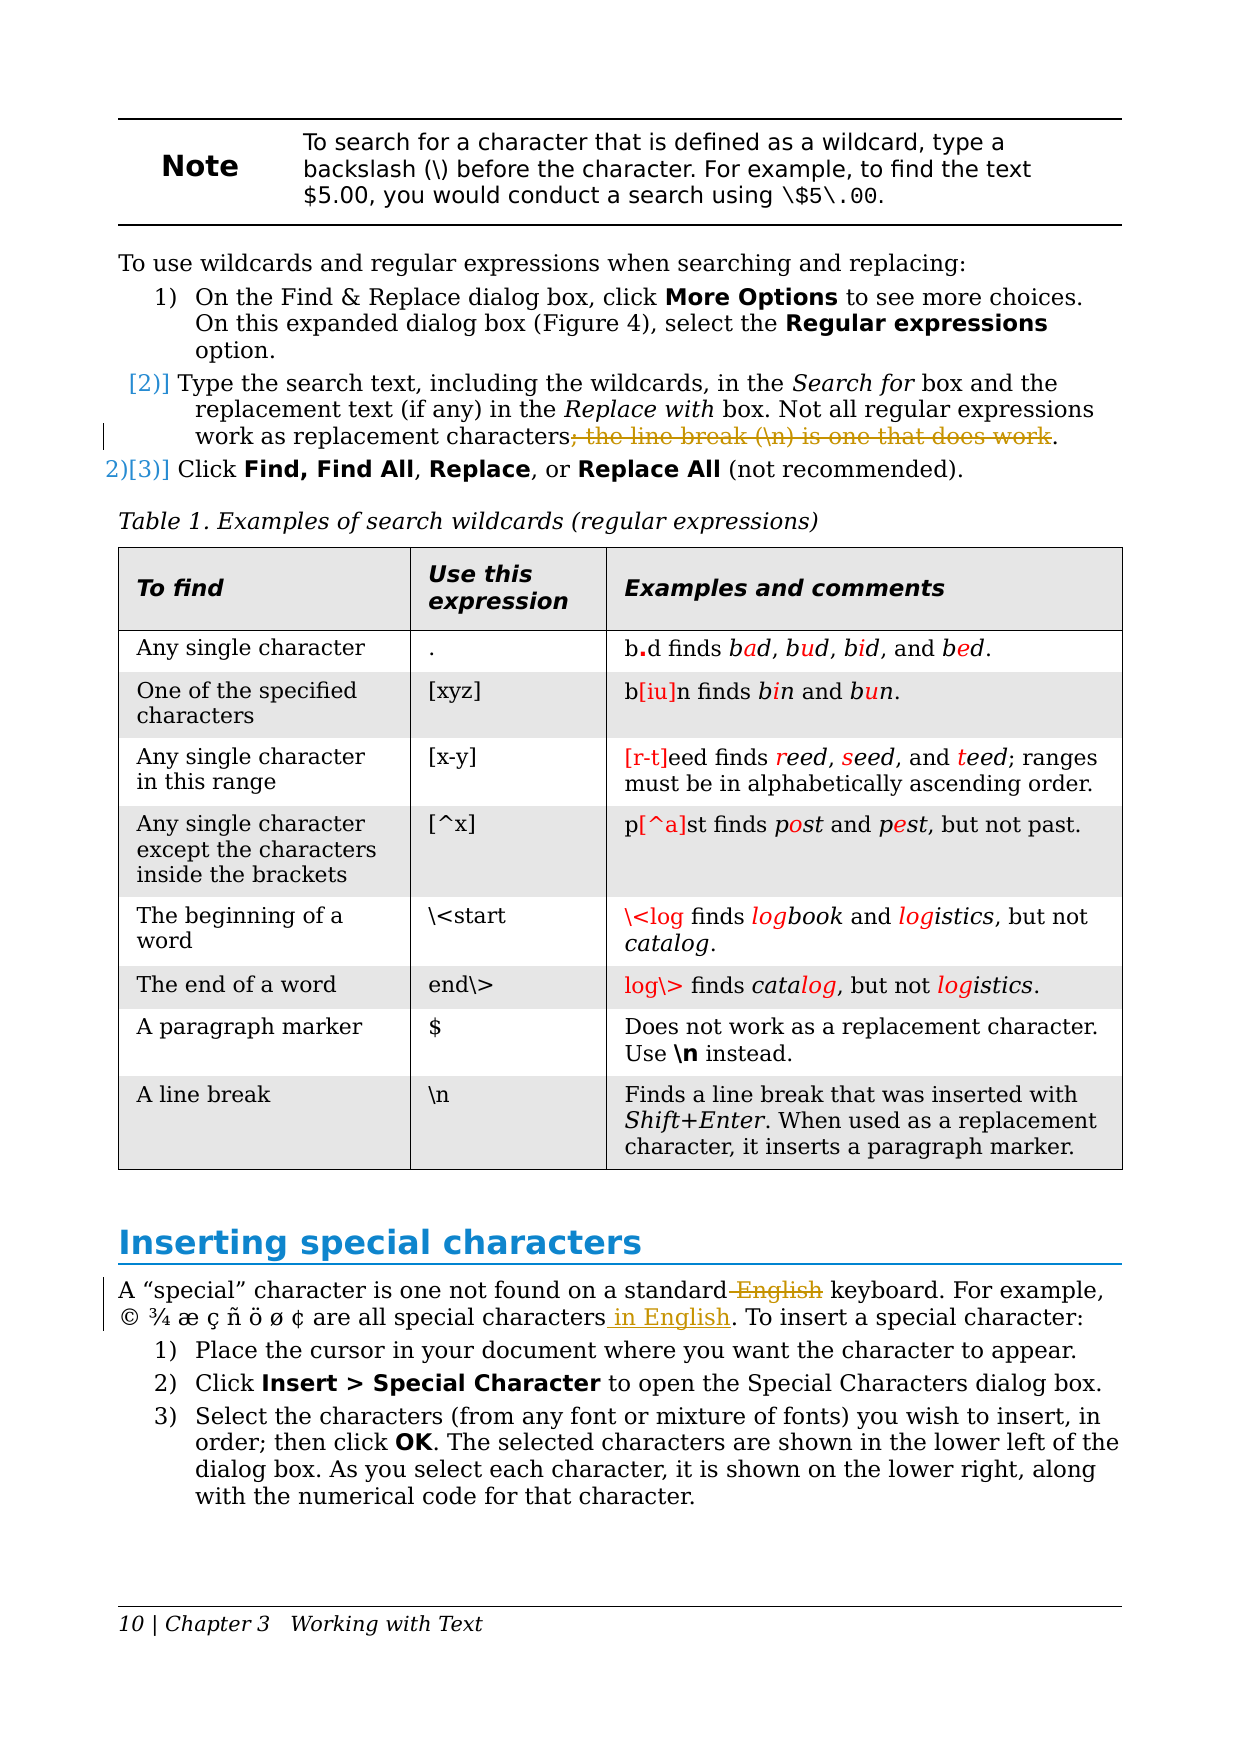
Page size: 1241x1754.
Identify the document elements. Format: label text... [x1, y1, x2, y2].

list Click Insert > Special Character to open the Special Characters dialog box. [177, 1370, 1122, 1397]
table_header Use this expression [411, 548, 606, 630]
subtitle Inserting special characters [118, 1224, 1122, 1263]
table_cell [xyz] [411, 672, 606, 738]
list Click Find, Find All, Replace, or Replace All (not recommended). [177, 456, 1122, 483]
table_cell . [411, 631, 606, 672]
table_cell \n [411, 1076, 606, 1169]
list Place the cursor in your document where you want the character to appear. [177, 1337, 1122, 1364]
text Table 1. Examples of search wildcards (regular expressions) [118, 508, 1122, 534]
table_header To search for a character that is defined as a wildcard, type a backslash (\) before the character. For example, to find the text $5.00, you would conduct a search using \$5\.00. [281, 120, 1122, 223]
table_cell log\> finds catalog, but not logistics. [607, 966, 1122, 1009]
table_cell end\> [411, 966, 606, 1009]
table_cell \<log finds logbook and logistics, but not catalog. [607, 898, 1122, 966]
table_cell The beginning of a word [119, 898, 410, 966]
table_cell [r-t]eed finds reed, seed, and teed; ranges must be in alphabetically ascending order. [607, 738, 1122, 806]
table_cell [x-y] [411, 738, 606, 806]
table_cell A line break [119, 1076, 410, 1169]
table_cell The end of a word [119, 966, 410, 1009]
table_header Examples and comments [607, 548, 1122, 630]
list To use wildcards and regular expressions when searching and replacing: [118, 251, 1122, 277]
table_cell Any single character except the characters inside the brackets [119, 806, 410, 897]
table_cell Finds a line break that was inserted with Shift+Enter. When used as a replacement character, it inserts a paragraph marker. [607, 1076, 1122, 1169]
table_cell A paragraph marker [119, 1009, 410, 1076]
list A “special” character is one not found on a standard keyboard. For example, © ¾ æ ç ñ ö ø ¢ are all special characters in English. To insert a special character: [118, 1277, 1122, 1331]
list Type the search text, including the wildcards, in the Search for box and the replacement text (if any) in the Replace with box. Not all regular expressions work as replacement characters. [177, 370, 1122, 450]
table_header Note [118, 120, 281, 223]
list Select the characters (from any font or mixture of fonts) you wish to insert, in order; then click OK. The selected characters are shown in the lower left of the dialog box. As you select each character, it is shown on the lower right, along with the numerical code for that character. [177, 1403, 1122, 1509]
table_cell $ [411, 1009, 606, 1076]
table_cell One of the specified characters [119, 672, 410, 738]
list On the Find & Replace dialog box, click More Options to see more choices. On this expanded dialog box (Figure 4), select the Regular expressions option. [177, 284, 1122, 364]
table_cell Does not work as a replacement character. Use \n instead. [607, 1009, 1122, 1076]
table_cell b[iu]n finds bin and bun. [607, 672, 1122, 738]
table_cell [^x] [411, 806, 606, 897]
table_cell Any single character [119, 631, 410, 672]
table_cell Any single character in this range [119, 738, 410, 806]
table_cell b.d finds bad, bud, bid, and bed. [607, 631, 1122, 672]
table_header To find [119, 548, 410, 630]
table_cell \<start [411, 898, 606, 966]
table_cell p[^a]st finds post and pest, but not past. [607, 806, 1122, 897]
